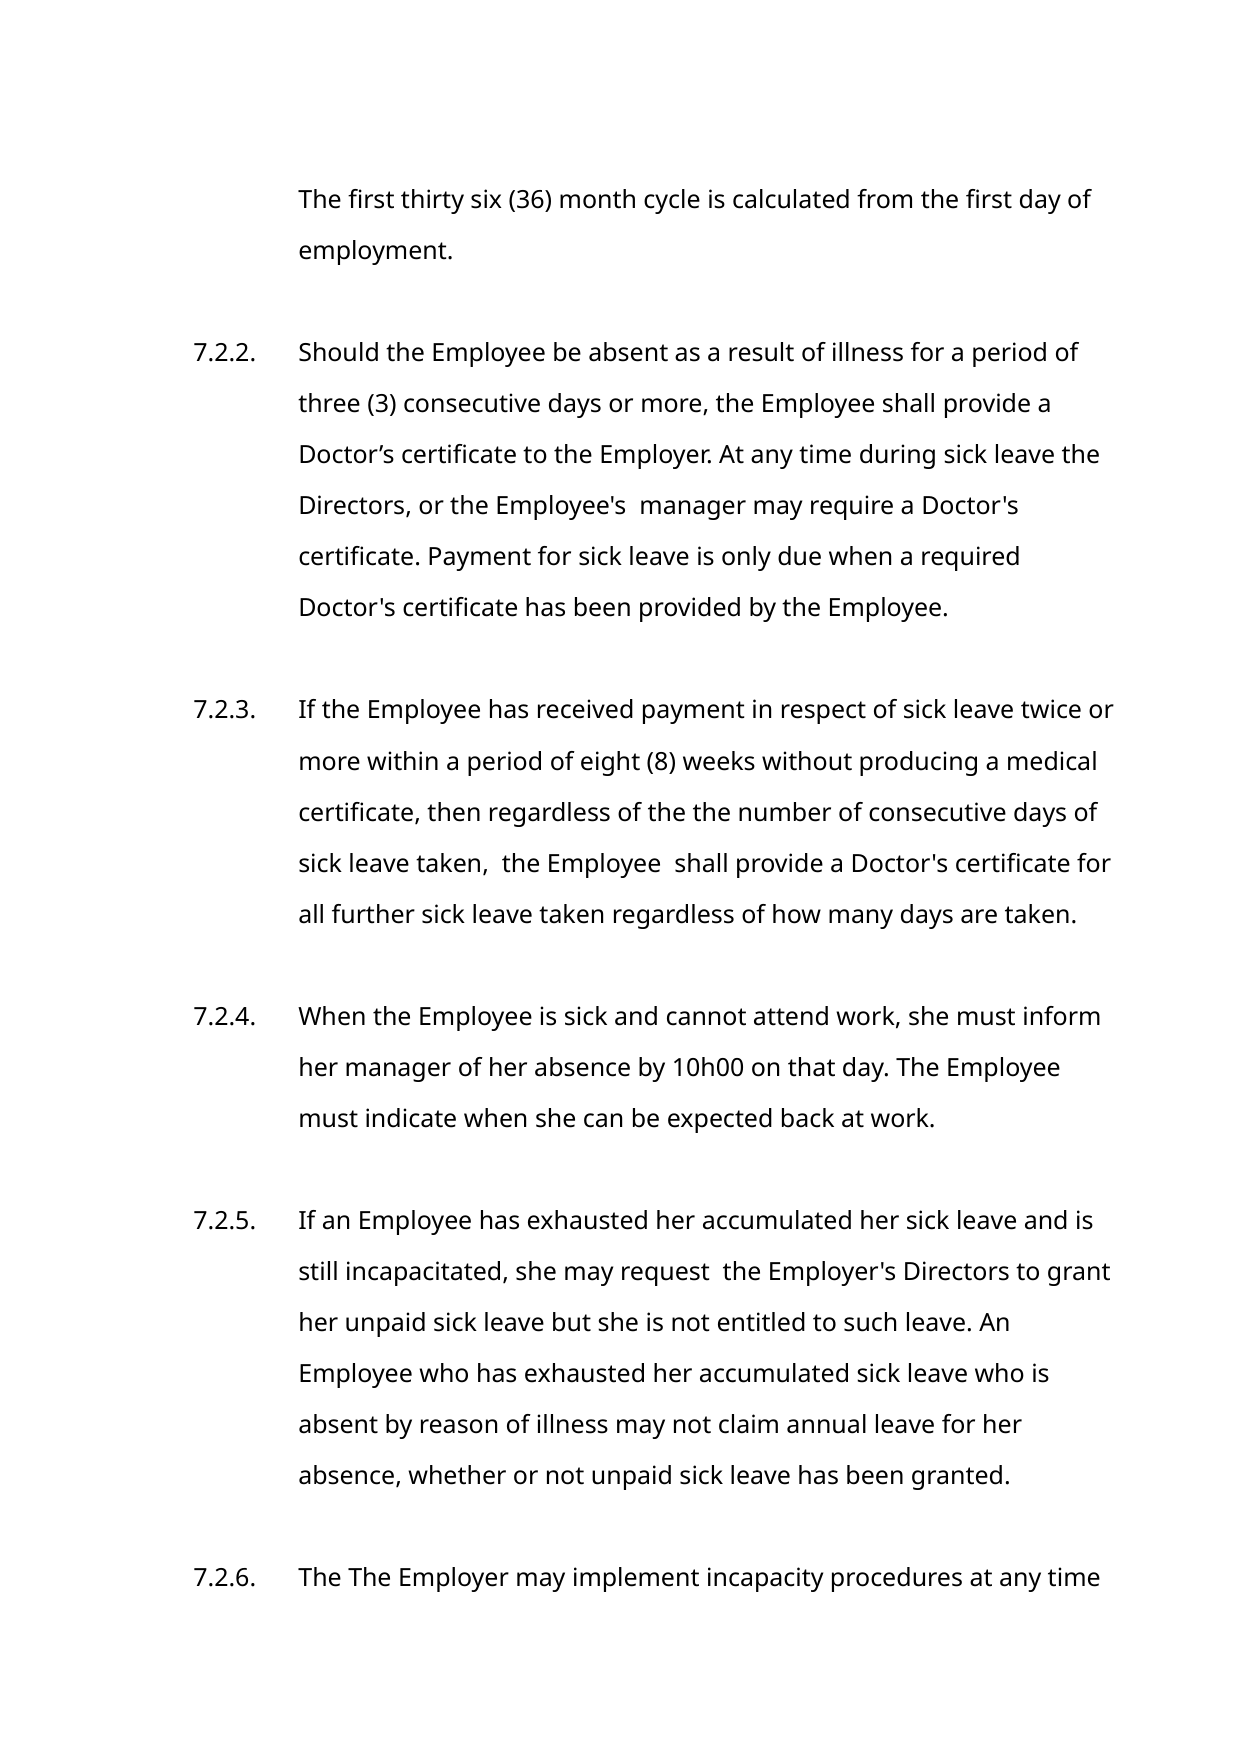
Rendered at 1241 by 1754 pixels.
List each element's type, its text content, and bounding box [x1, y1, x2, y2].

list When the Employee is sick and cannot attend work, she must inform her manager of her absence by 10h00 on that day. The Employee must indicate when she can be expected back at work. [193, 998, 1122, 1134]
list If the Employee has received payment in respect of sick leave twice or more within a period of eight (8) weeks without producing a medical certificate, then regardless of the the number of consecutive days of sick leave taken, the Employee shall provide a Doctor's certificate for all further sick leave taken regardless of how many days are taken. [193, 692, 1122, 930]
list The first thirty six (36) month cycle is calculated from the first day of employment. [193, 182, 1122, 267]
list If an Employee has exhausted her accumulated her sick leave and is still incapacitated, she may request the Employer's Directors to grant her unpaid sick leave but she is not entitled to such leave. An Employee who has exhausted her accumulated sick leave who is absent by reason of illness may not claim annual leave for her absence, whether or not unpaid sick leave has been granted. [193, 1202, 1122, 1492]
list Should the Employee be absent as a result of illness for a period of three (3) consecutive days or more, the Employee shall provide a Doctor’s certificate to the Employer. At any time during sick leave the Directors, or the Employee's manager may require a Doctor's certificate. Payment for sick leave is only due when a required Doctor's certificate has been provided by the Employee. [193, 335, 1122, 624]
list The The Employer may implement incapacity procedures at any time [193, 1560, 1122, 1594]
